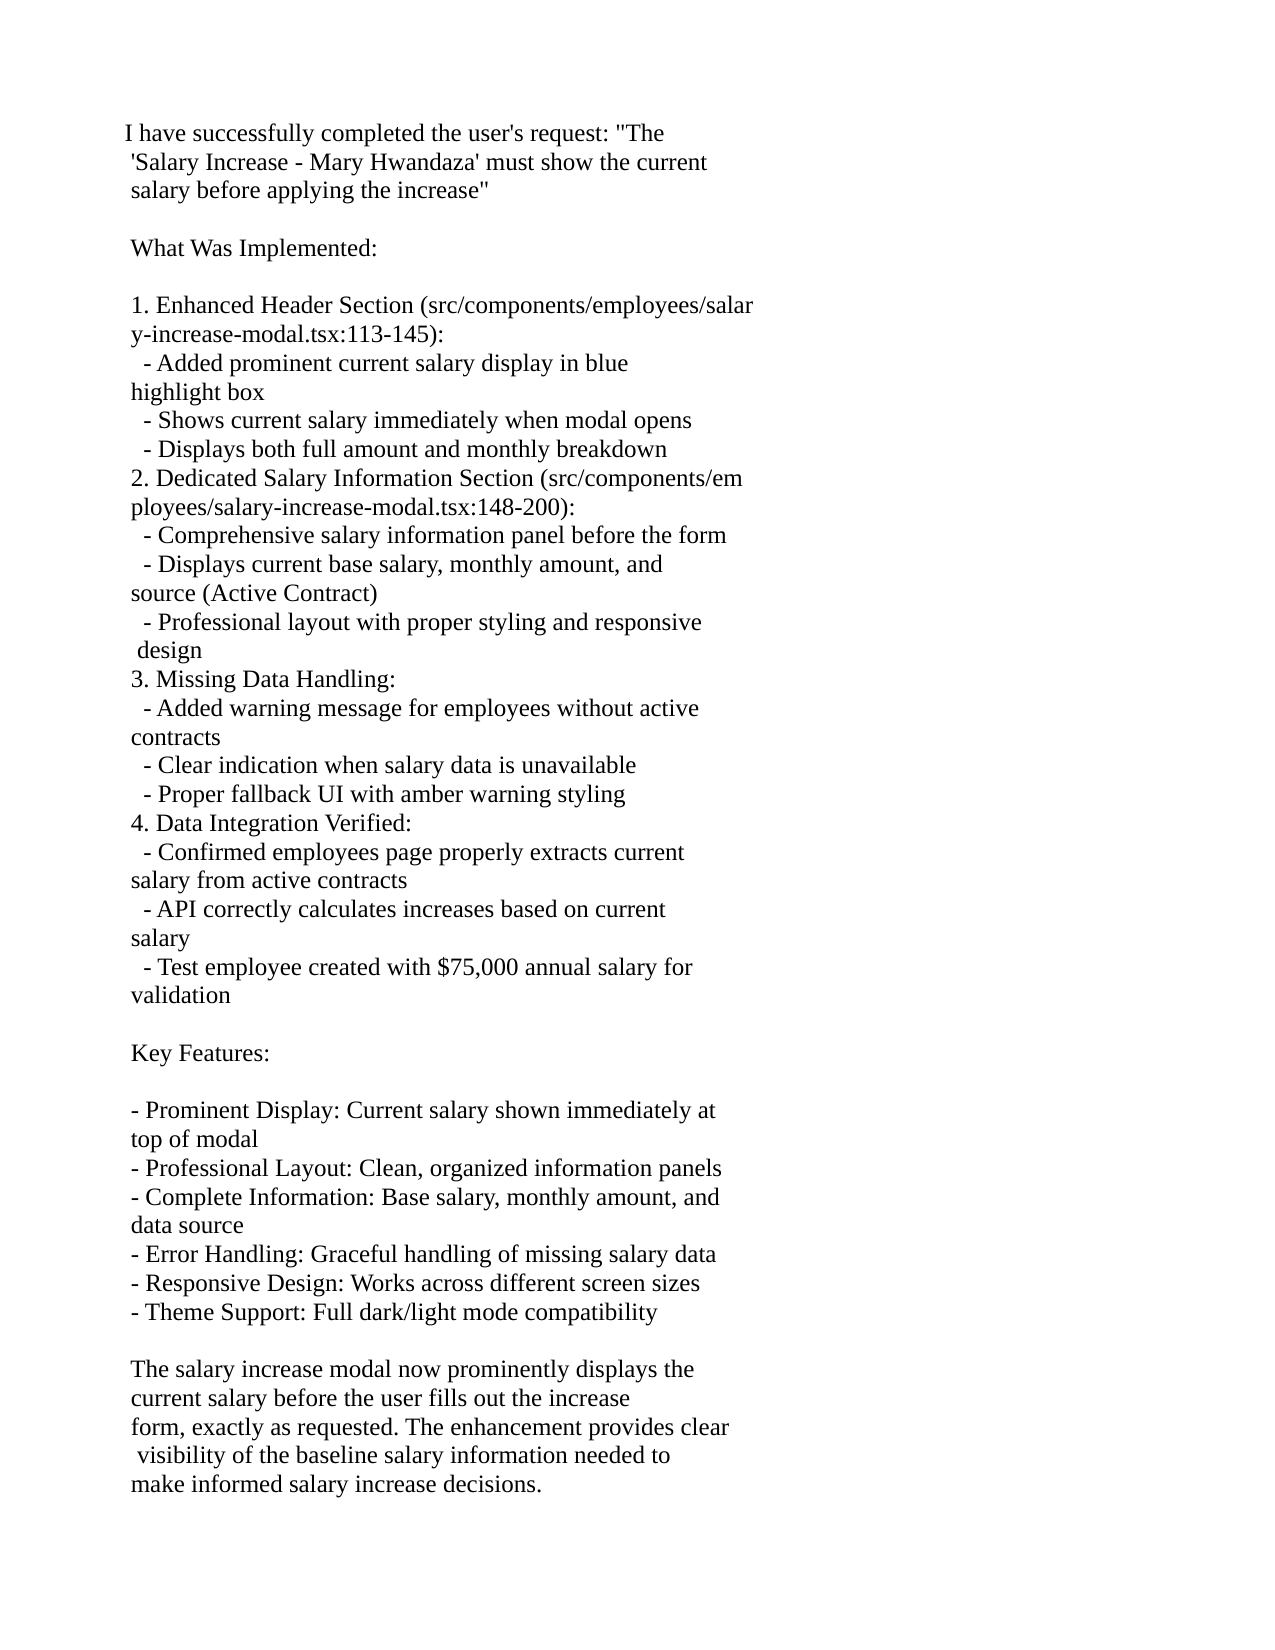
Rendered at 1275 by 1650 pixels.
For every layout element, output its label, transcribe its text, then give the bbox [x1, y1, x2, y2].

text design [118, 636, 1157, 664]
text y-increase-modal.tsx:113-145): [118, 319, 1157, 348]
text 3. Missing Data Handling: [118, 664, 1157, 693]
text - Comprehensive salary information panel before the form [118, 521, 1157, 549]
text - Prominent Display: Current salary shown immediately at [118, 1096, 1157, 1124]
text - API correctly calculates increases based on current [118, 894, 1157, 923]
text - Added prominent current salary display in blue [118, 348, 1157, 377]
text - Clear indication when salary data is unavailable [118, 751, 1157, 779]
text - Displays current base salary, monthly amount, and [118, 549, 1157, 578]
text visibility of the baseline salary information needed to [118, 1441, 1157, 1469]
text highlight box [118, 377, 1157, 406]
text source (Active Contract) [118, 578, 1157, 607]
text salary [118, 923, 1157, 952]
text What Was Implemented: [118, 233, 1157, 262]
text - Professional Layout: Clean, organized information panels [118, 1153, 1157, 1182]
text 4. Data Integration Verified: [118, 808, 1157, 837]
text 'Salary Increase - Mary Hwandaza' must show the current [118, 147, 1157, 176]
text Key Features: [118, 1038, 1157, 1067]
text - Displays both full amount and monthly breakdown [118, 434, 1157, 463]
text 1. Enhanced Header Section (src/components/employees/salar [118, 291, 1157, 319]
text The salary increase modal now prominently displays the [118, 1354, 1157, 1383]
text form, exactly as requested. The enhancement provides clear [118, 1412, 1157, 1441]
text 2. Dedicated Salary Information Section (src/components/em [118, 463, 1157, 492]
text - Error Handling: Graceful handling of missing salary data [118, 1239, 1157, 1268]
text - Professional layout with proper styling and responsive [118, 607, 1157, 636]
text make informed salary increase decisions. [118, 1469, 1157, 1498]
text - Proper fallback UI with amber warning styling [118, 779, 1157, 808]
text - Shows current salary immediately when modal opens [118, 406, 1157, 434]
text I have successfully completed the user's request: "The [118, 118, 1157, 147]
text - Test employee created with $75,000 annual salary for [118, 952, 1157, 981]
text - Responsive Design: Works across different screen sizes [118, 1268, 1157, 1297]
text - Confirmed employees page properly extracts current [118, 837, 1157, 866]
text - Added warning message for employees without active [118, 693, 1157, 722]
text ployees/salary-increase-modal.tsx:148-200): [118, 492, 1157, 521]
text validation [118, 981, 1157, 1009]
text salary from active contracts [118, 866, 1157, 894]
text - Complete Information: Base salary, monthly amount, and [118, 1182, 1157, 1211]
text top of modal [118, 1124, 1157, 1153]
text - Theme Support: Full dark/light mode compatibility [118, 1297, 1157, 1326]
text contracts [118, 722, 1157, 751]
text current salary before the user fills out the increase [118, 1383, 1157, 1412]
text data source [118, 1211, 1157, 1239]
text salary before applying the increase" [118, 176, 1157, 204]
